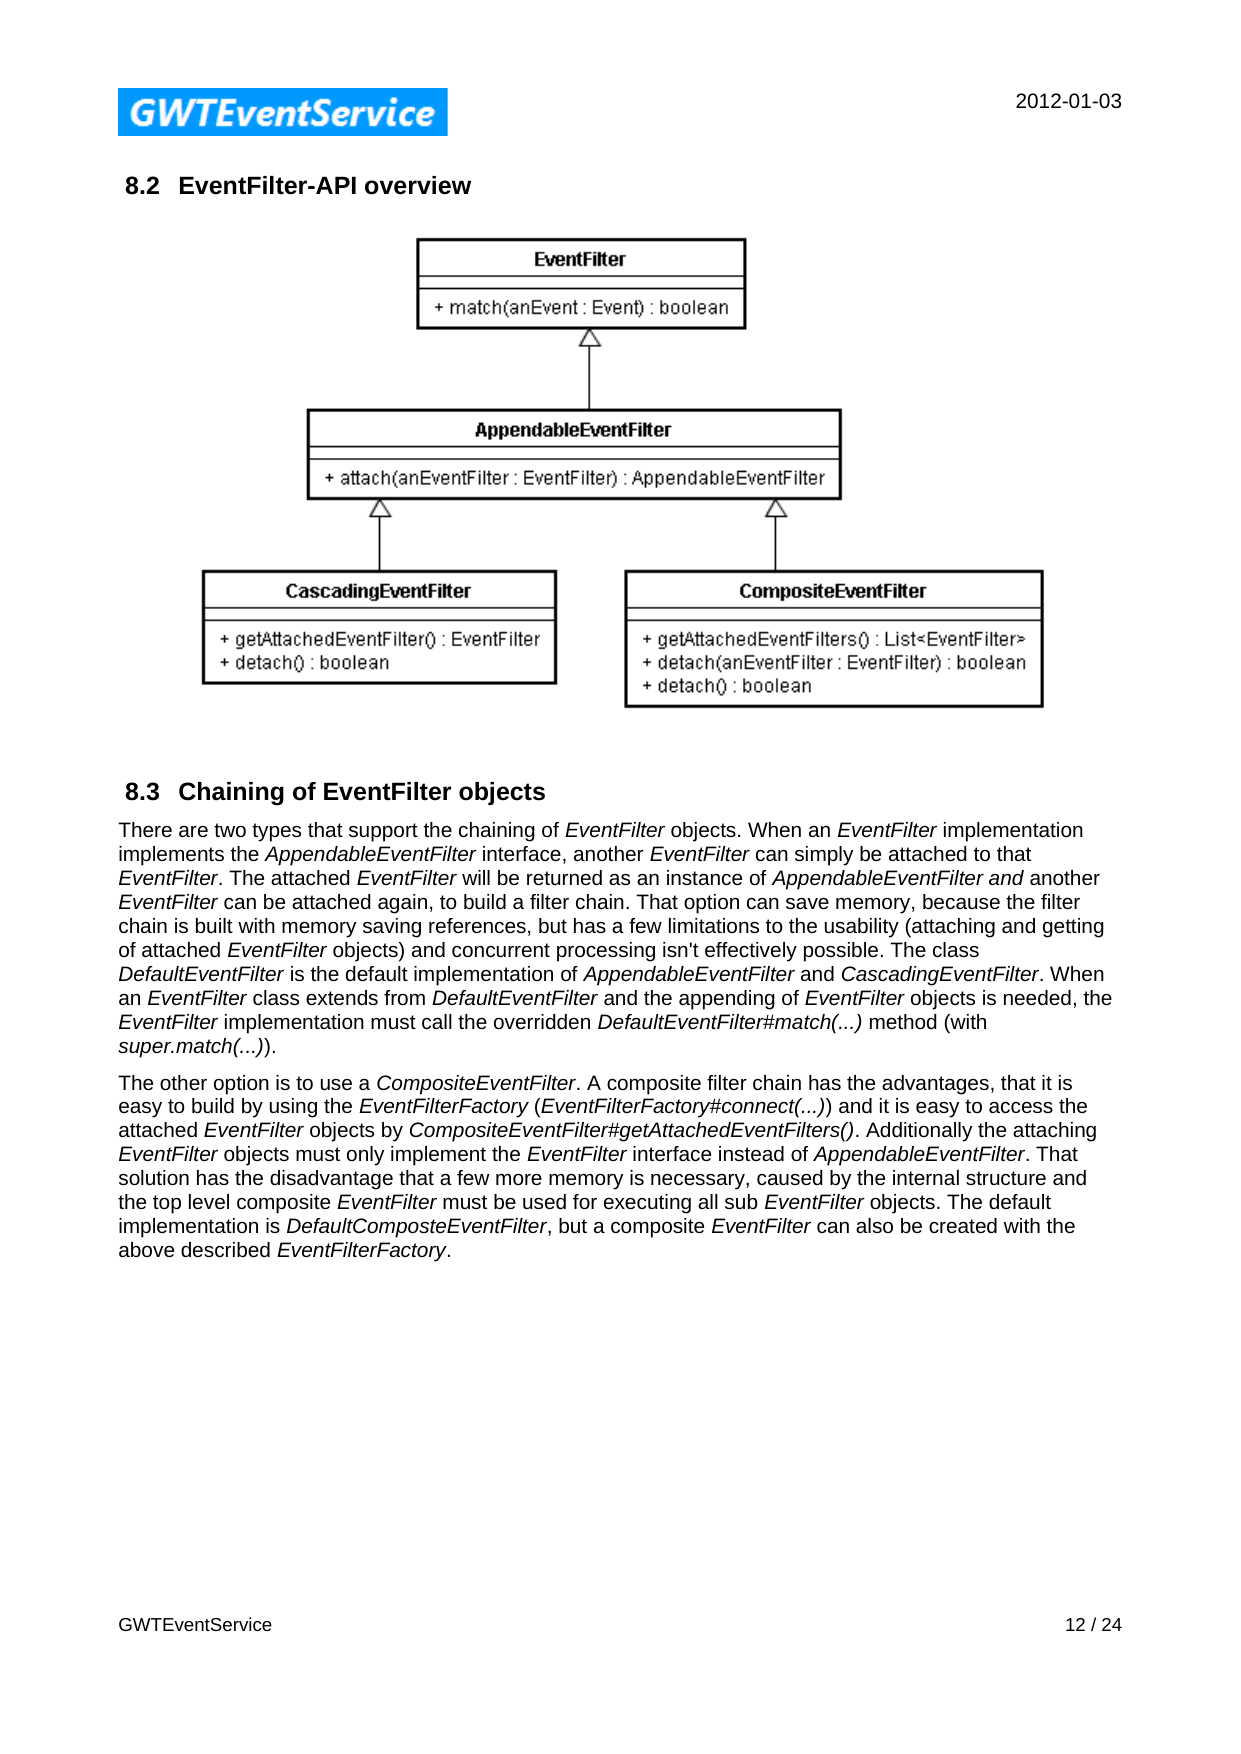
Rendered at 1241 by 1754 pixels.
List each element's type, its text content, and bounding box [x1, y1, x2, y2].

subtitle Chaining of EventFilter objects [118, 777, 1122, 806]
text There are two types that support the chaining of EventFilter objects. When an EventFilter implementation implements the AppendableEventFilter interface, another EventFilter can simply be attached to that EventFilter. The attached EventFilter will be returned as an instance of AppendableEventFilter and another EventFilter can be attached again, to build a filter chain. That option can save memory, because the filter chain is built with memory saving references, but has a few limitations to the usability (attaching and getting of attached EventFilter objects) and concurrent processing isn't effectively possible. The class DefaultEventFilter is the default implementation of AppendableEventFilter and CascadingEventFilter. When an EventFilter class extends from DefaultEventFilter and the appending of EventFilter objects is needed, the EventFilter implementation must call the overridden DefaultEventFilter#match(...) method (with super.match(...)). [118, 818, 1122, 1058]
text The other option is to use a CompositeEventFilter. A composite filter chain has the advantages, that it is easy to build by using the EventFilterFactory (EventFilterFactory#connect(...)) and it is easy to access the attached EventFilter objects by CompositeEventFilter#getAttachedEventFilters(). Additionally the attaching EventFilter objects must only implement the EventFilter interface instead of AppendableEventFilter. That solution has the disadvantage that a few more memory is necessary, caused by the internal structure and the top level composite EventFilter must be used for executing all sub EventFilter objects. The default implementation is DefaultComposteEventFilter, but a composite EventFilter can also be created with the above described EventFilterFactory. [118, 1070, 1122, 1262]
picture [118, 88, 448, 136]
subtitle EventFilter-API overview [118, 171, 1122, 200]
